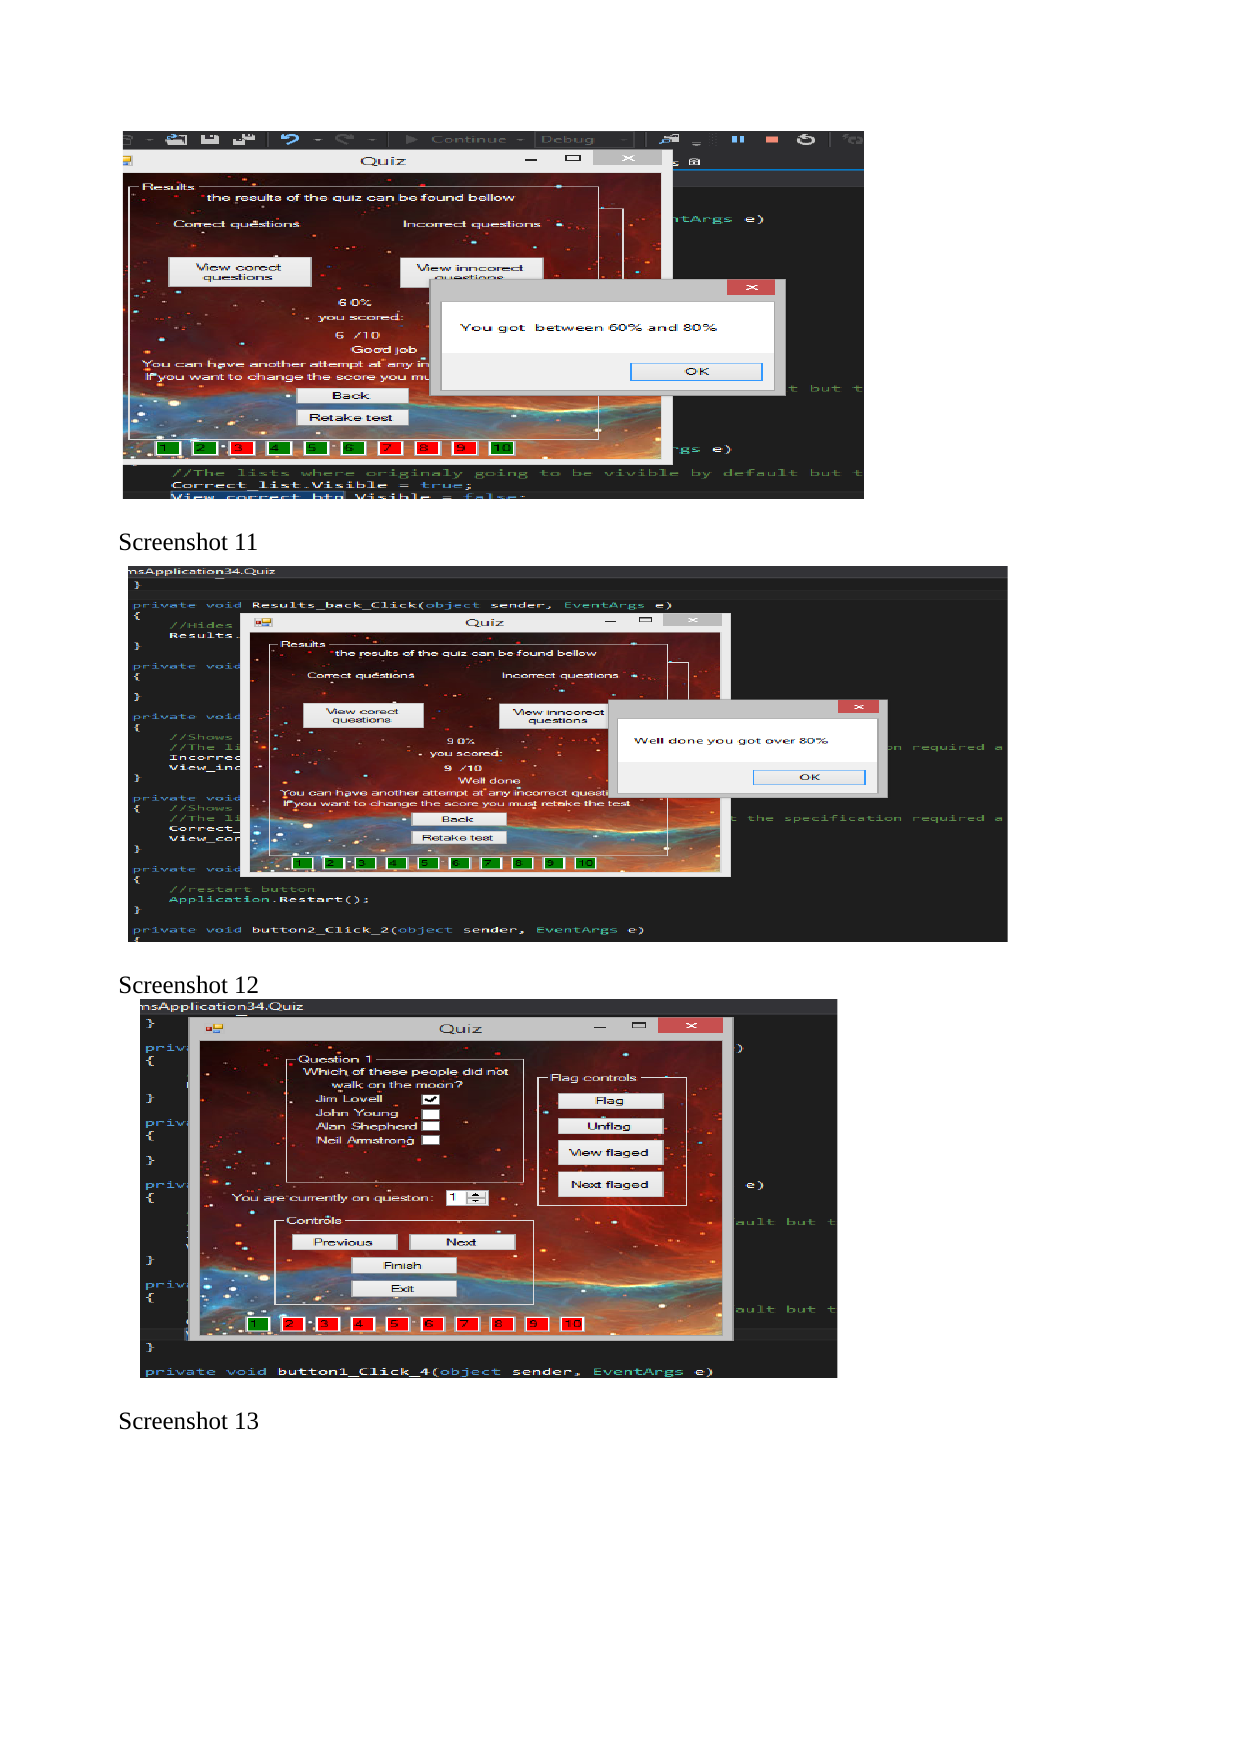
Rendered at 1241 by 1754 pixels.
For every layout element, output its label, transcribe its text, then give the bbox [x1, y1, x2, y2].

text Screenshot 12 [118, 971, 1122, 999]
picture [122, 131, 200, 372]
text Screenshot 13 [118, 1406, 1122, 1435]
picture [140, 999, 213, 1378]
text Screenshot 11 [118, 527, 1122, 556]
picture [128, 566, 243, 942]
